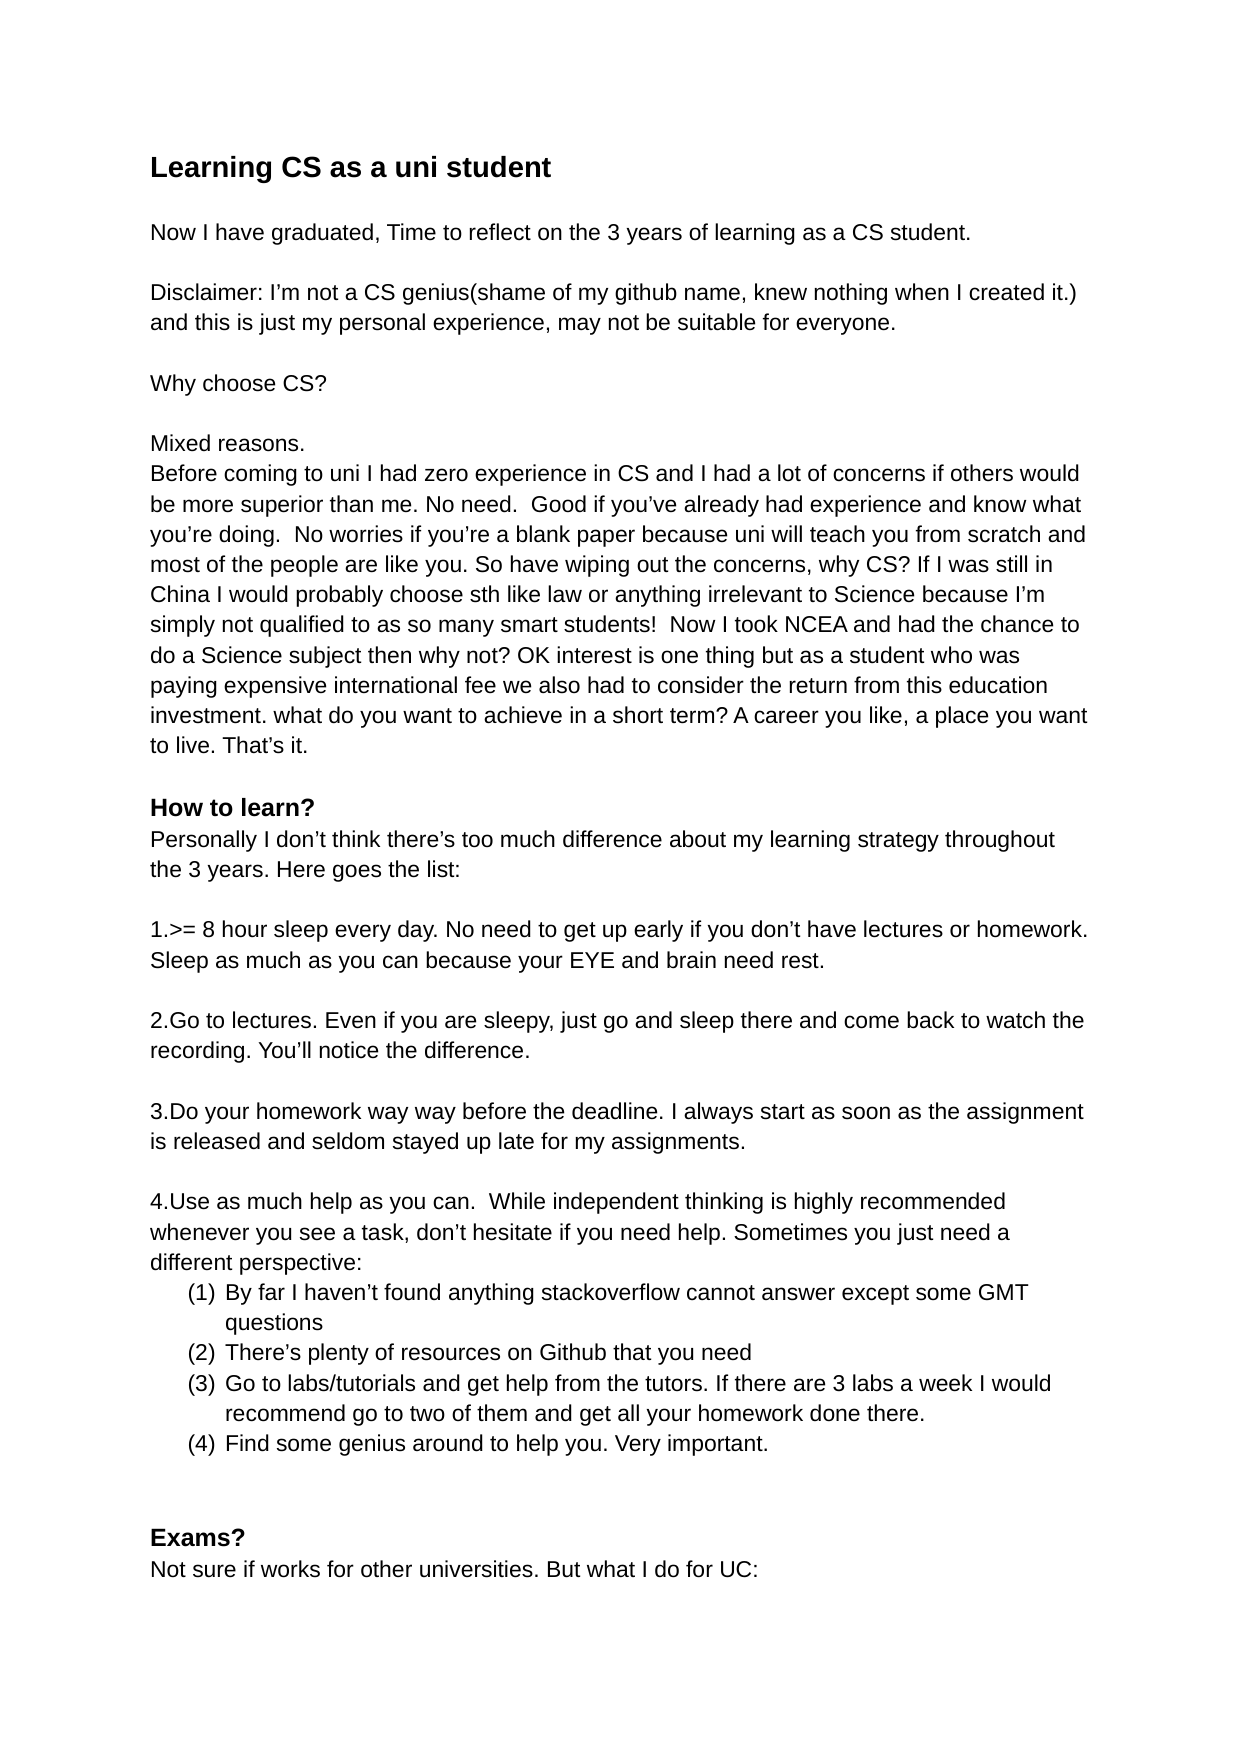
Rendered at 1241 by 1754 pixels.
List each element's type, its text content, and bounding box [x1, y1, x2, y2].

text Learning CS as a uni student [150, 150, 1090, 183]
text Personally I don’t think there’s too much difference about my learning strategy throughout the 3 years. Here goes the list: [150, 826, 1090, 882]
text Now I have graduated, Time to reflect on the 3 years of learning as a CS student. [150, 219, 1090, 245]
text Exams? [150, 1523, 1090, 1552]
text 4.Use as much help as you can. While independent thinking is highly recommended whenever you see a task, don’t hesitate if you need help. Sometimes you just need a different perspective: [150, 1188, 1090, 1275]
list There’s plenty of resources on Github that you need [187, 1339, 1090, 1366]
text Not sure if works for other universities. But what I do for UC: [150, 1556, 1090, 1583]
text 3.Do your homework way way before the deadline. I always start as soon as the assignment is released and seldom stayed up late for my assignments. [150, 1098, 1090, 1154]
text 2.Go to lectures. Even if you are sleepy, just go and sleep there and come back to watch the recording. You’ll notice the difference. [150, 1007, 1090, 1063]
text How to learn? [150, 793, 1090, 821]
text Why choose CS? [150, 370, 1090, 396]
list Go to labs/tutorials and get help from the tutors. If there are 3 labs a week I would recommend go to two of them and get all your homework done there. [187, 1369, 1090, 1426]
text Before coming to uni I had zero experience in CS and I had a lot of concerns if others would be more superior than me. No need. Good if you’ve already had experience and know what you’re doing. No worries if you’re a blank paper because uni will teach you from scratch and most of the people are like you. So have wiping out the concerns, why CS? If I was still in China I would probably choose sth like law or anything irrelevant to Science because I’m simply not qualified to as so many smart students! Now I took NCEA and had the chance to do a Science subject then why not? OK interest is one thing but as a student who was paying expensive international fee we also had to consider the return from this education investment. what do you want to achieve in a short term? A career you like, a place you want to live. That’s it. [150, 460, 1090, 759]
list Find some genius around to help you. Very important. [187, 1430, 1090, 1456]
list By far I haven’t found anything stackoverflow cannot answer except some GMT questions [187, 1279, 1090, 1335]
text 1.>= 8 hour sleep every day. No need to get up early if you don’t have lectures or homework. Sleep as much as you can because your EYE and brain need rest. [150, 916, 1090, 973]
text Mixed reasons. [150, 430, 1090, 457]
text Disclaimer: I’m not a CS genius(shame of my github name, knew nothing when I created it.) and this is just my personal experience, may not be suitable for everyone. [150, 279, 1090, 336]
